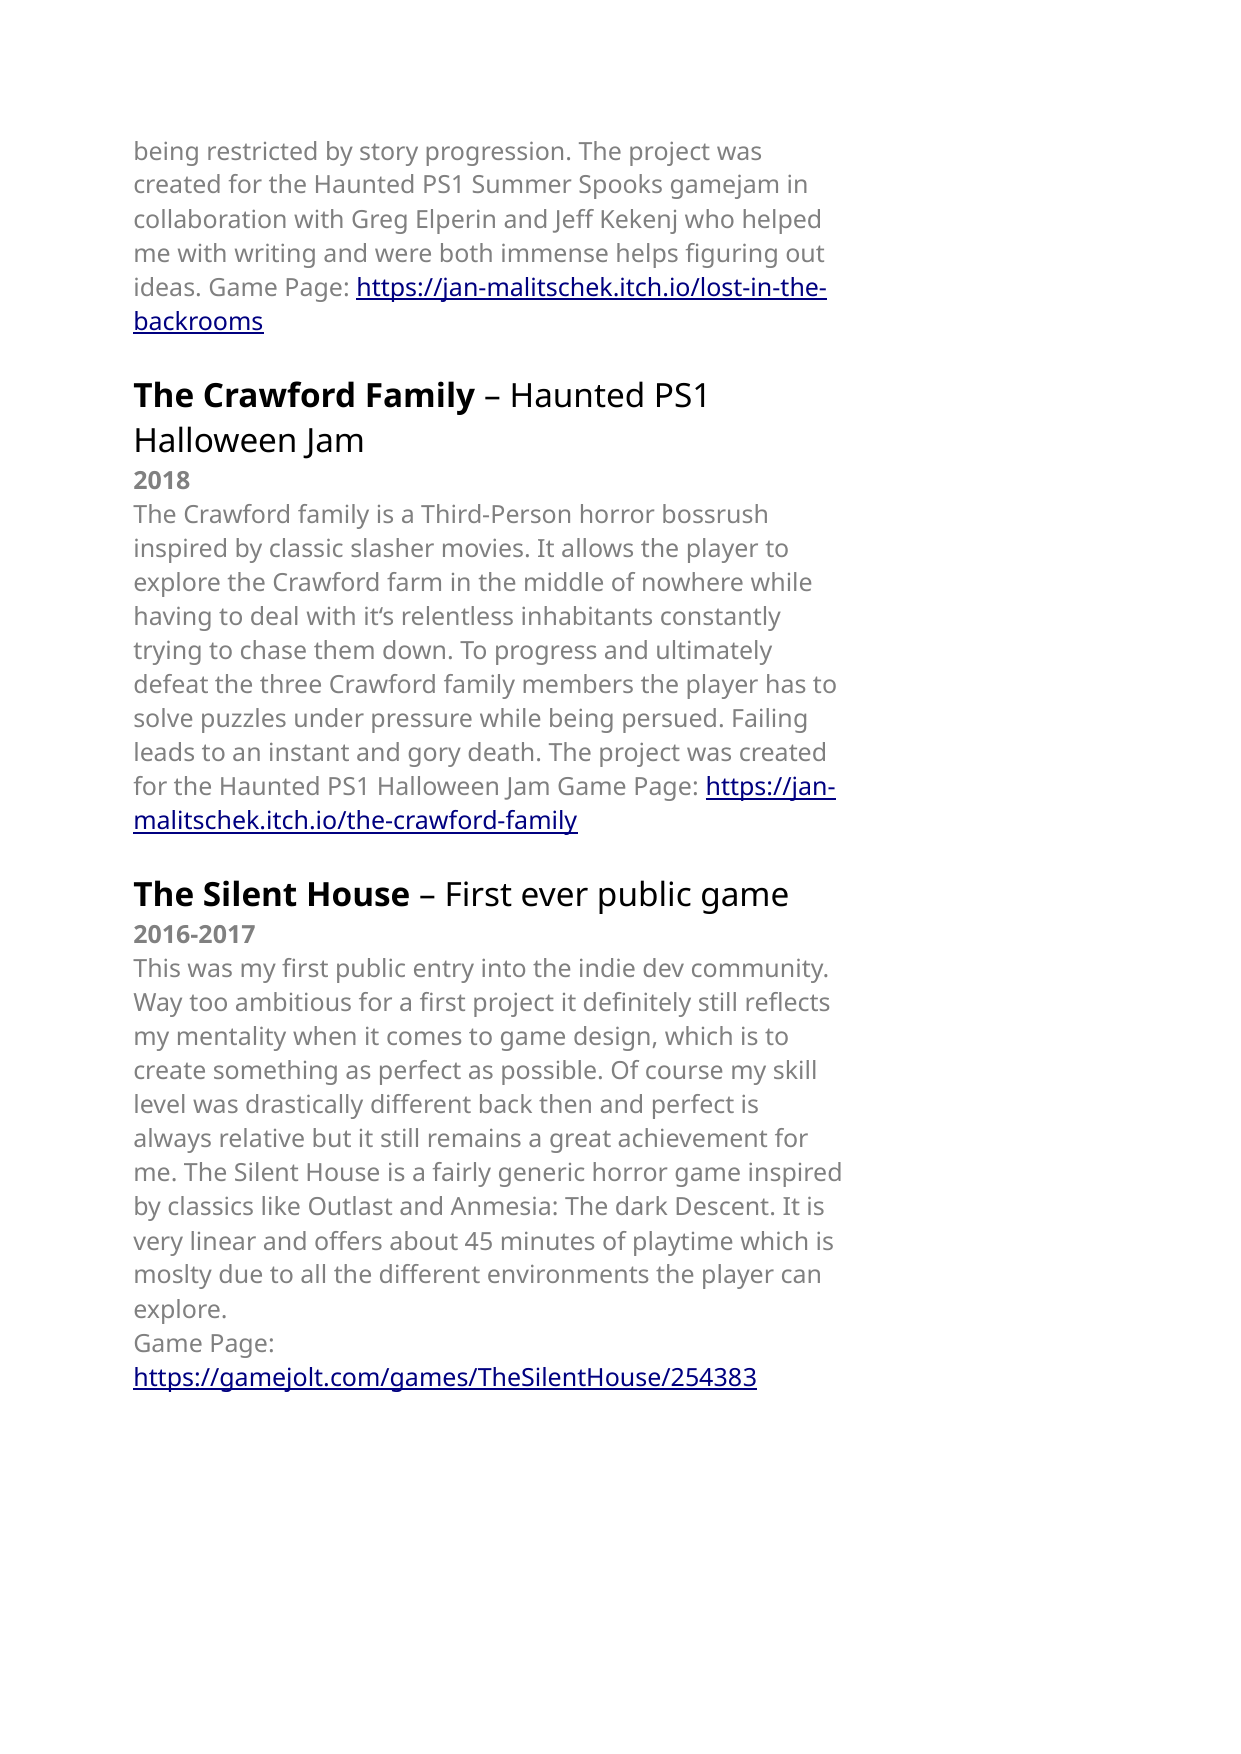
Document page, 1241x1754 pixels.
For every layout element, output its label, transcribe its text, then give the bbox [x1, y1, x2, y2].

table_header [859, 118, 1122, 1408]
table_header being restricted by story progression. The project was created for the Haunted PS1 Summer Spooks gamejam in collaboration with Greg Elperin and Jeff Kekenj who helped me with writing and were both immense helps figuring out ideas. Game Page: https://jan-malitschek.itch.io/lost-in-the-backrooms The Crawford Family – Haunted PS1 Halloween Jam 2018 The Crawford family is a Third-Person horror bossrush inspired by classic slasher movies. It allows the player to explore the Crawford farm in the middle of nowhere while having to deal with it‘s relentless inhabitants constantly trying to chase them down. To progress and ultimately defeat the three Crawford family members the player has to solve puzzles under pressure while being persued. Failing leads to an instant and gory death. The project was created for the Haunted PS1 Halloween Jam Game Page: https://jan-malitschek.itch.io/the-crawford-family The Silent House – First ever public game 2016-2017 This was my first public entry into the indie dev community. Way too ambitious for a first project it definitely still reflects my mentality when it comes to game design, which is to create something as perfect as possible. Of course my skill level was drastically different back then and perfect is always relative but it still remains a great achievement for me. The Silent House is a fairly generic horror game inspired by classics like Outlast and Anmesia: The dark Descent. It is very linear and offers about 45 minutes of playtime which is moslty due to all the different environments the player can explore. Game Page: https://gamejolt.com/games/TheSilentHouse/254383 [118, 118, 859, 1408]
